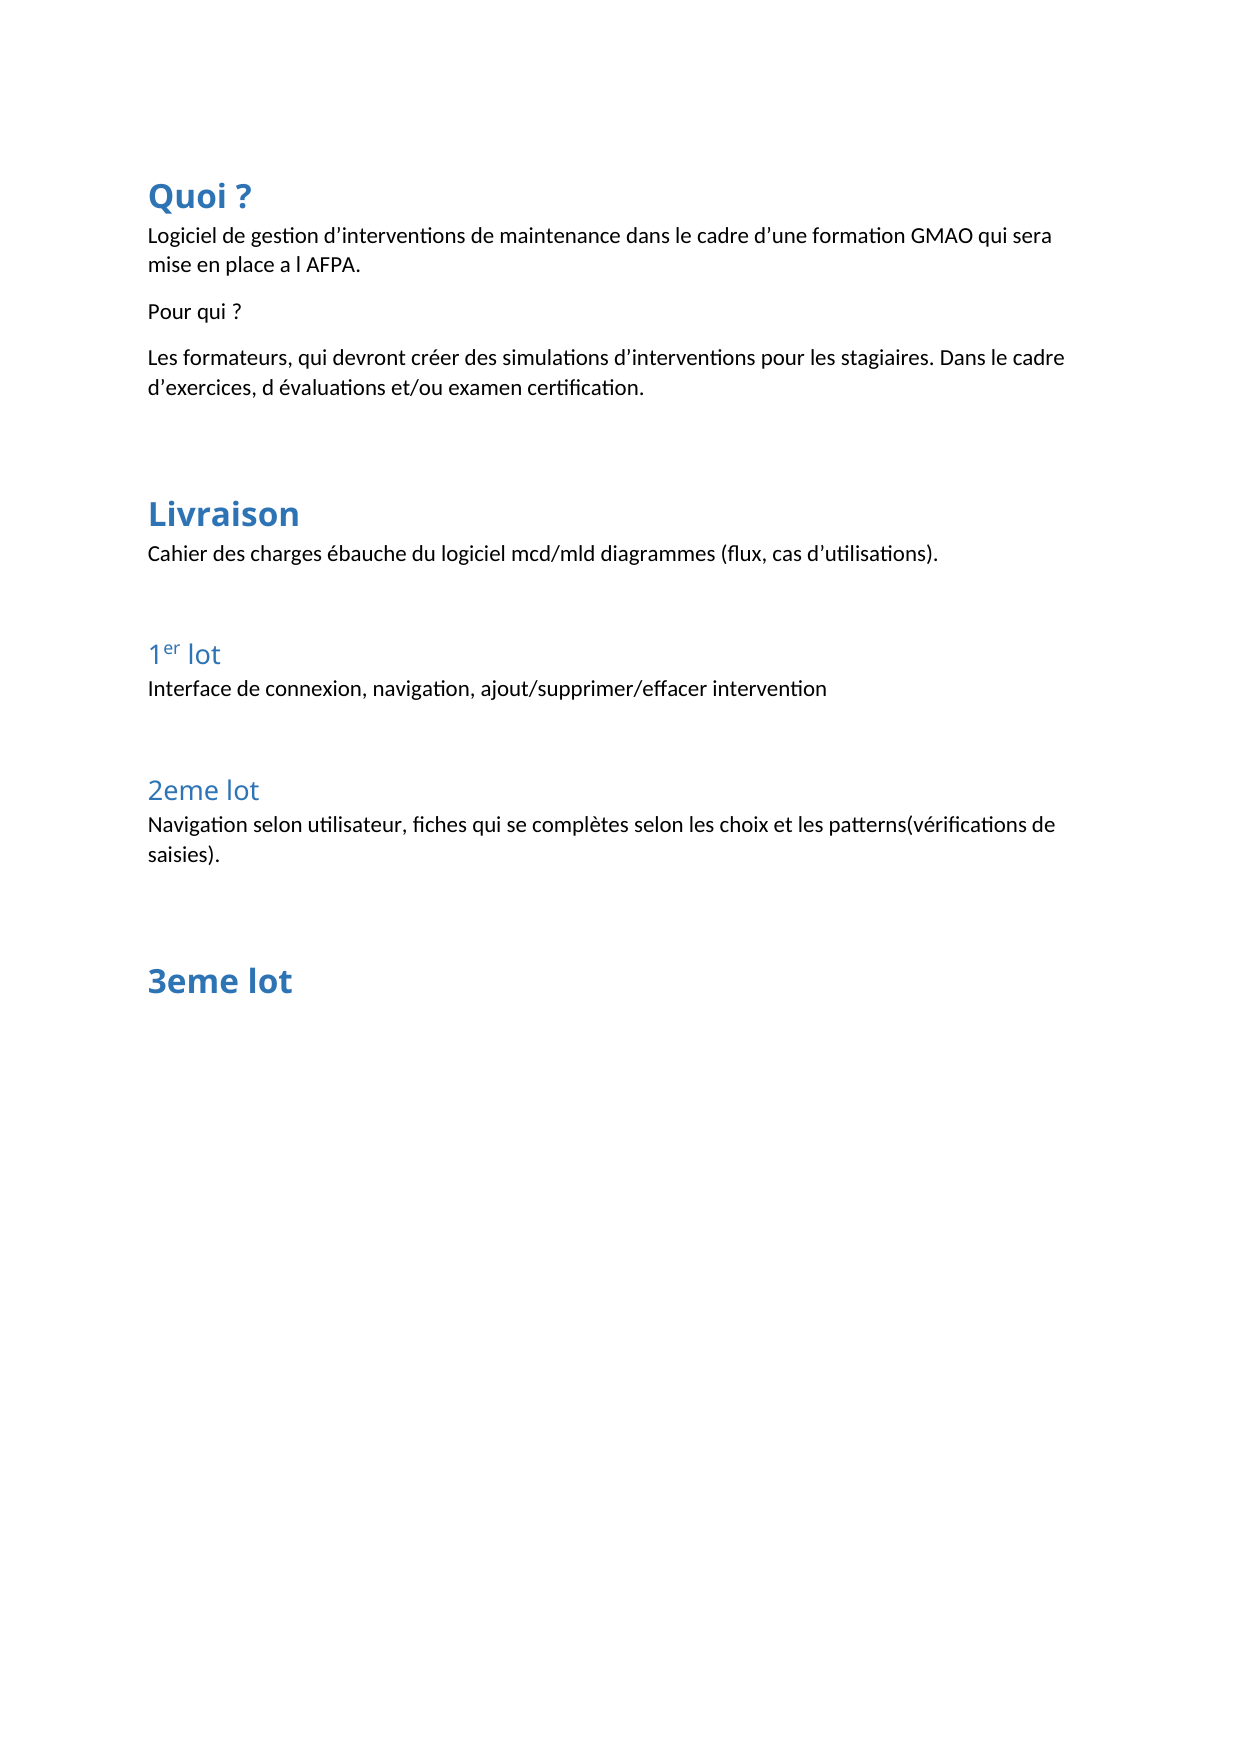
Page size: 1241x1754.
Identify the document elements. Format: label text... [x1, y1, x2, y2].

subtitle 1er lot [148, 636, 1093, 672]
subtitle 2eme lot [148, 771, 1093, 808]
text Les formateurs, qui devront créer des simulations d’interventions pour les stagiaires. Dans le cadre d’exercices, d évaluations et/ou examen certification. [148, 343, 1093, 401]
text Interface de connexion, navigation, ajout/supprimer/effacer intervention [148, 674, 1093, 703]
text Logiciel de gestion d’interventions de maintenance dans le cadre d’une formation GMAO qui sera mise en place a l AFPA. [148, 221, 1093, 278]
subtitle Livraison [148, 491, 1093, 536]
text Cahier des charges ébauche du logiciel mcd/mld diagrammes (flux, cas d’utilisations). [148, 539, 1093, 567]
text Navigation selon utilisateur, fiches qui se complètes selon les choix et les patterns(vérifications de saisies). [148, 811, 1093, 868]
text Pour qui ? [148, 297, 1093, 325]
subtitle 3eme lot [148, 958, 1093, 1003]
subtitle Quoi ? [148, 173, 1093, 218]
